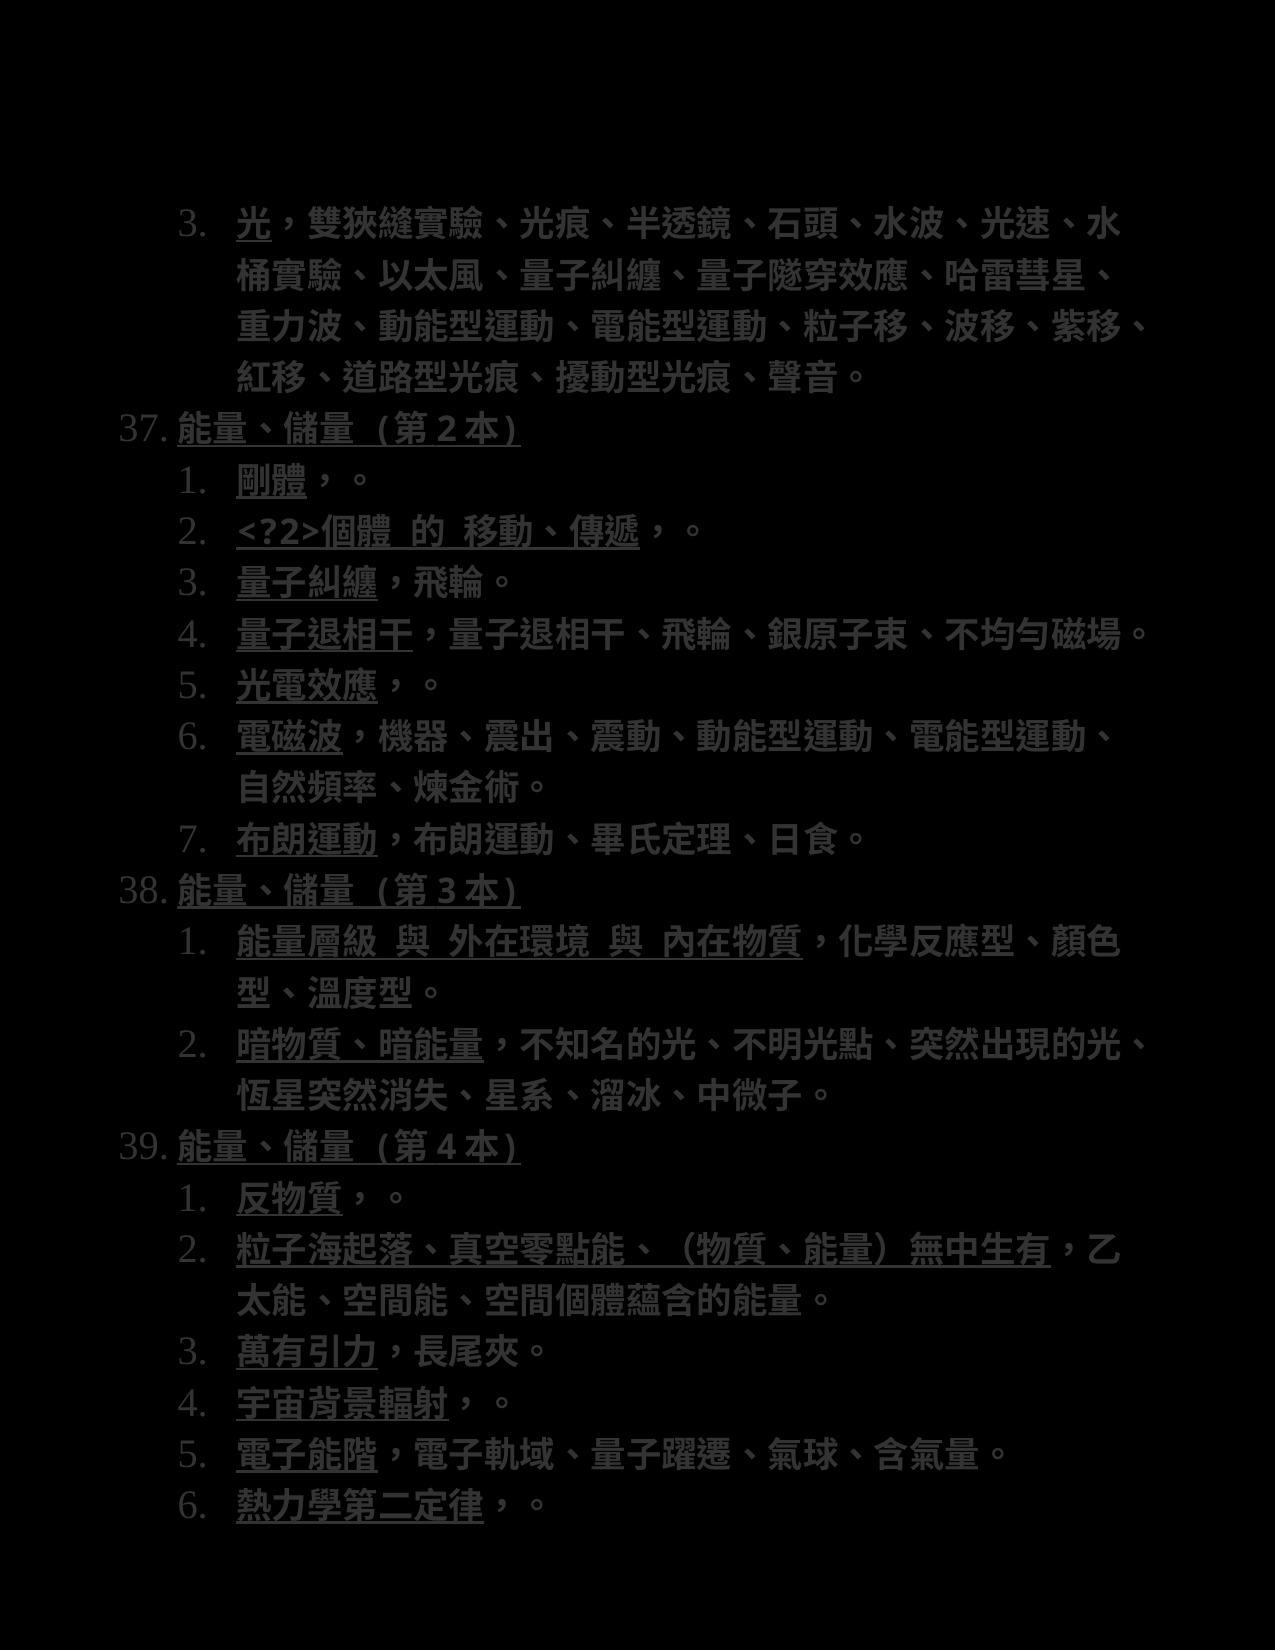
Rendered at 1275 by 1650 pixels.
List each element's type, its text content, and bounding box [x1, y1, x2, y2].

list 量子退相干，量子退相干、飛輪、銀原子束、不均勻磁場。 [177, 606, 1157, 657]
list 粒子海起落、真空零點能、（物質、能量）無中生有，乙太能、空間能、空間個體蘊含的能量。 [177, 1221, 1157, 1324]
list 反物質，。 [177, 1170, 1157, 1221]
list 熱力學第二定律，。 [177, 1477, 1157, 1529]
list 能量層級 與 外在環境 與 內在物質，化學反應型、顏色型、溫度型。 [177, 914, 1157, 1016]
list 電磁波，機器、震出、震動、動能型運動、電能型運動、自然頻率、煉金術。 [177, 708, 1157, 811]
list 布朗運動，布朗運動、畢氏定理、日食。 [177, 811, 1157, 862]
list 剛體，。 [177, 452, 1157, 503]
list 能量、儲量 (第2本) [118, 401, 1157, 452]
list 電子能階，電子軌域、量子躍遷、氣球、含氣量。 [177, 1426, 1157, 1477]
list <?2>個體 的 移動、傳遞，。 [177, 503, 1157, 555]
list 萬有引力，長尾夾。 [177, 1324, 1157, 1375]
list 能量、儲量 (第4本) [118, 1119, 1157, 1170]
list 光電效應，。 [177, 657, 1157, 708]
list 宇宙背景輻射，。 [177, 1375, 1157, 1426]
list 暗物質、暗能量，不知名的光、不明光點、突然出現的光、恆星突然消失、星系、溜冰、中微子。 [177, 1016, 1157, 1119]
list 光，雙狹縫實驗、光痕、半透鏡、石頭、水波、光速、水桶實驗、以太風、量子糾纏、量子隧穿效應、哈雷彗星、重力波、動能型運動、電能型運動、粒子移、波移、紫移、紅移、道路型光痕、擾動型光痕、聲音。 [177, 196, 1157, 401]
list 能量、儲量 (第3本) [118, 862, 1157, 914]
list 量子糾纏，飛輪。 [177, 555, 1157, 606]
